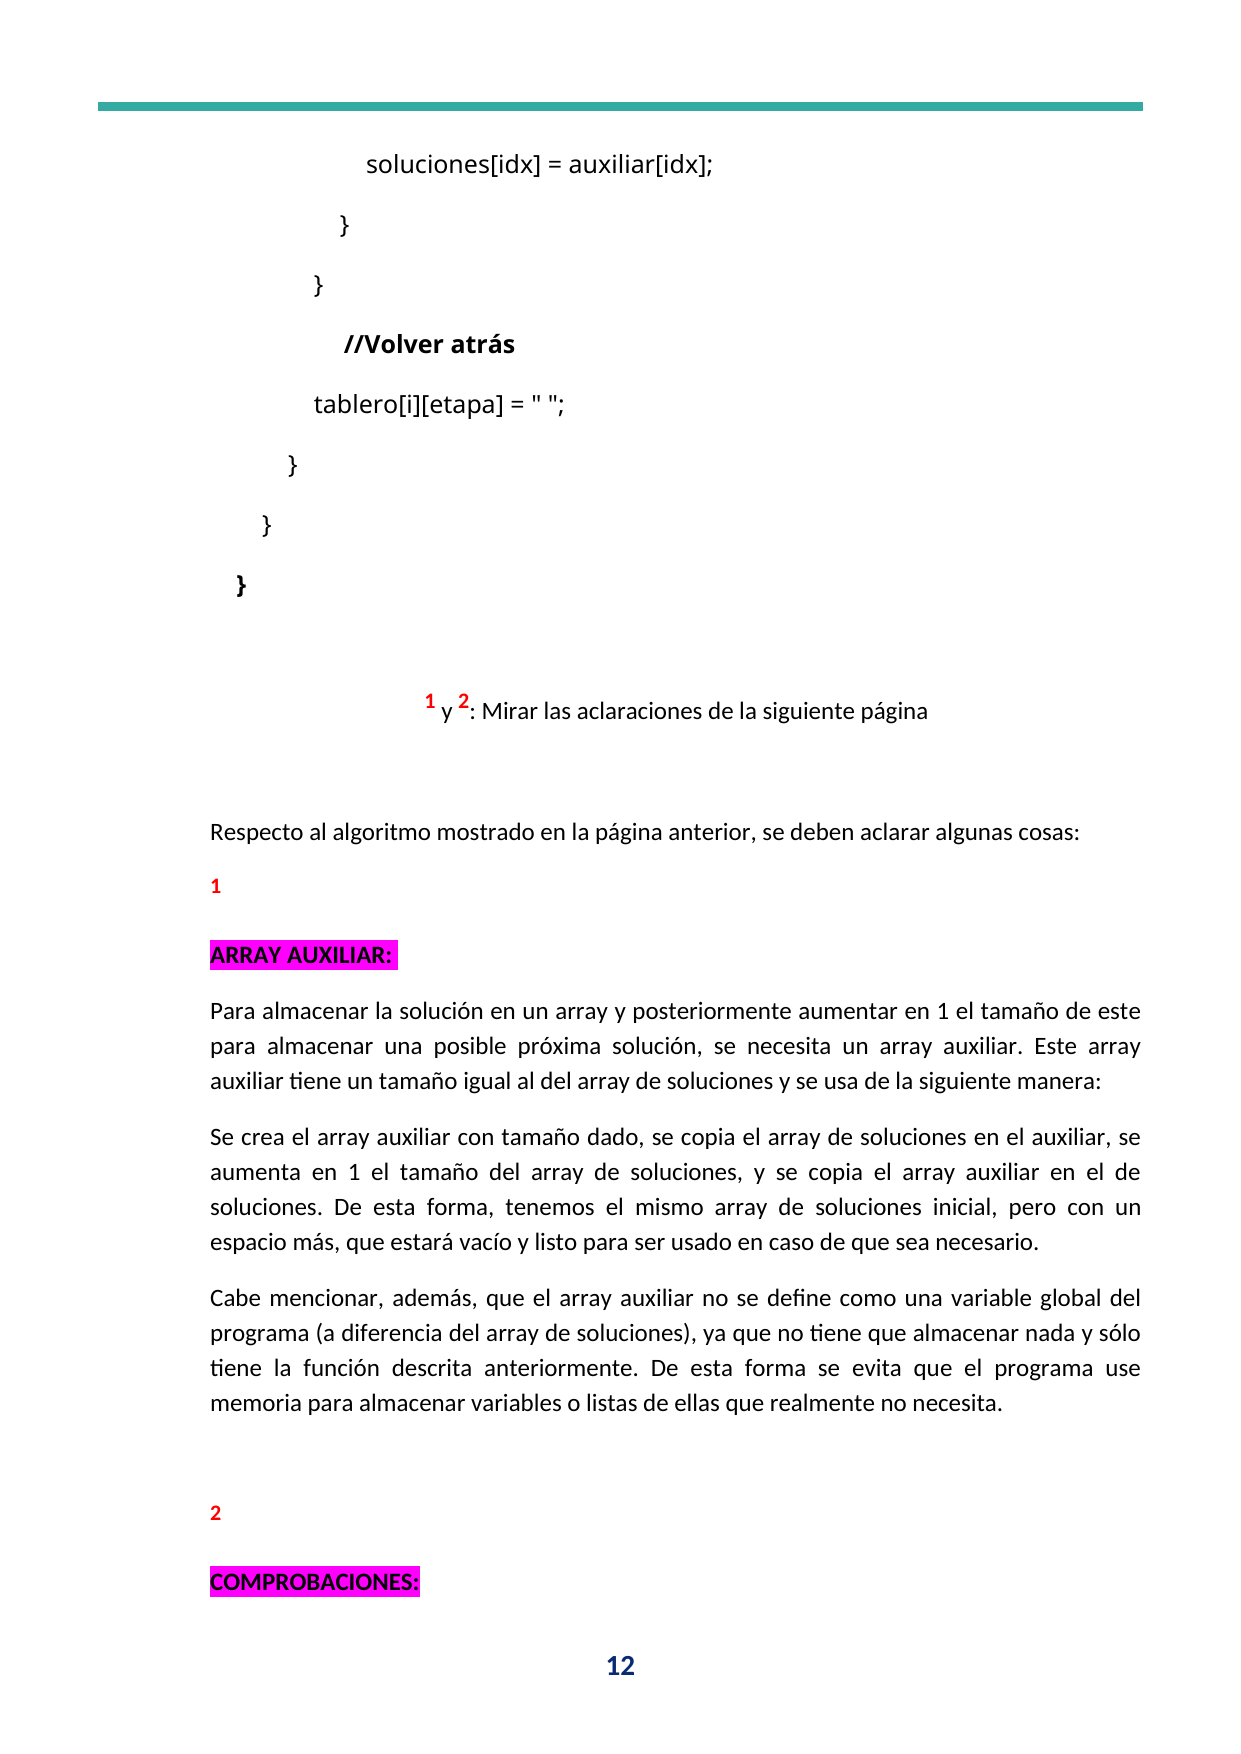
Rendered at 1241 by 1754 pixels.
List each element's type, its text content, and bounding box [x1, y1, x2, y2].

list Respecto al algoritmo mostrado en la página anterior, se deben aclarar algunas cosas: [210, 816, 1143, 847]
list soluciones[idx] = auxiliar[idx]; [210, 147, 1143, 181]
list tablero[i][etapa] = " "; [210, 387, 1143, 421]
list Para almacenar la solución en un array y posteriormente aumentar en 1 el tamaño de este para almacenar una posible próxima solución, se necesita un array auxiliar. Este array auxiliar tiene un tamaño igual al del array de soluciones y se usa de la siguiente manera: [210, 996, 1143, 1096]
list } [210, 567, 1143, 601]
list Cabe mencionar, además, que el array auxiliar no se define como una variable global del programa (a diferencia del array de soluciones), ya que no tiene que almacenar nada y sólo tiene la función descrita anteriormente. De esta forma se evita que el programa use memoria para almacenar variables o listas de ellas que realmente no necesita. [210, 1282, 1143, 1418]
list COMPROBACIONES: [210, 1566, 1143, 1597]
list //Volver atrás [210, 327, 1143, 361]
list 1 [210, 872, 1143, 913]
list 1 y 2: Mirar las aclaraciones de la siguiente página [210, 687, 1143, 728]
list 2 [210, 1499, 1143, 1539]
list } [210, 507, 1143, 541]
list Se crea el array auxiliar con tamaño dado, se copia el array de soluciones en el auxiliar, se aumenta en 1 el tamaño del array de soluciones, y se copia el array auxiliar en el de soluciones. De esta forma, tenemos el mismo array de soluciones inicial, pero con un espacio más, que estará vacío y listo para ser usado en caso de que sea necesario. [210, 1121, 1143, 1257]
list ARRAY AUXILIAR: [210, 940, 1143, 970]
list } [210, 447, 1143, 481]
list } [210, 207, 1143, 241]
list } [210, 267, 1143, 301]
